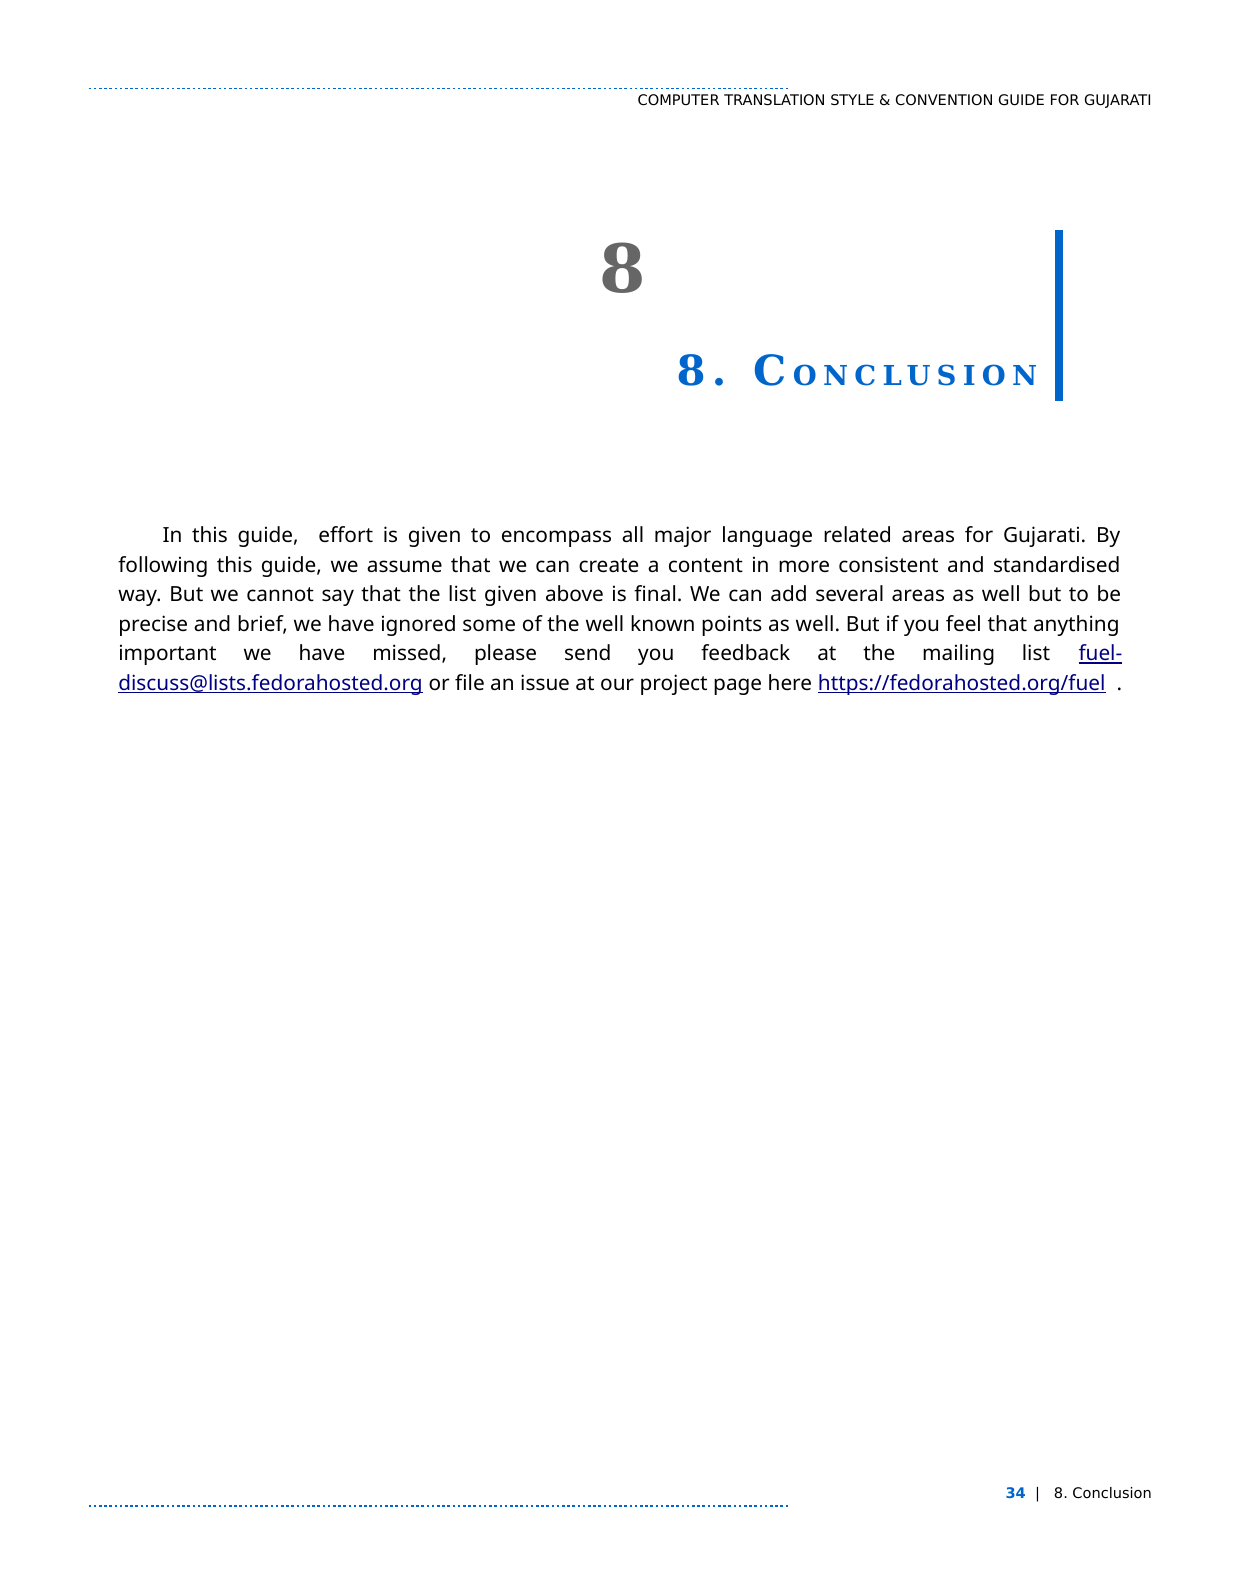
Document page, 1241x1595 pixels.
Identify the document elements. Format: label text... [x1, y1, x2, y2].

subtitle 8. Conclusion [88, 230, 1055, 401]
text In this guide, effort is given to encompass all major language related areas for Gujarati. By following this guide, we assume that we can create a content in more consistent and standardised way. But we cannot say that the list given above is final. We can add several areas as well but to be precise and brief, we have ignored some of the well known points as well. But if you feel that anything important we have missed, please send you feedback at the mailing list fuel-discuss@lists.fedorahosted.org or file an issue at our project page here https://fedorahosted.org/fuel . [118, 520, 1122, 697]
